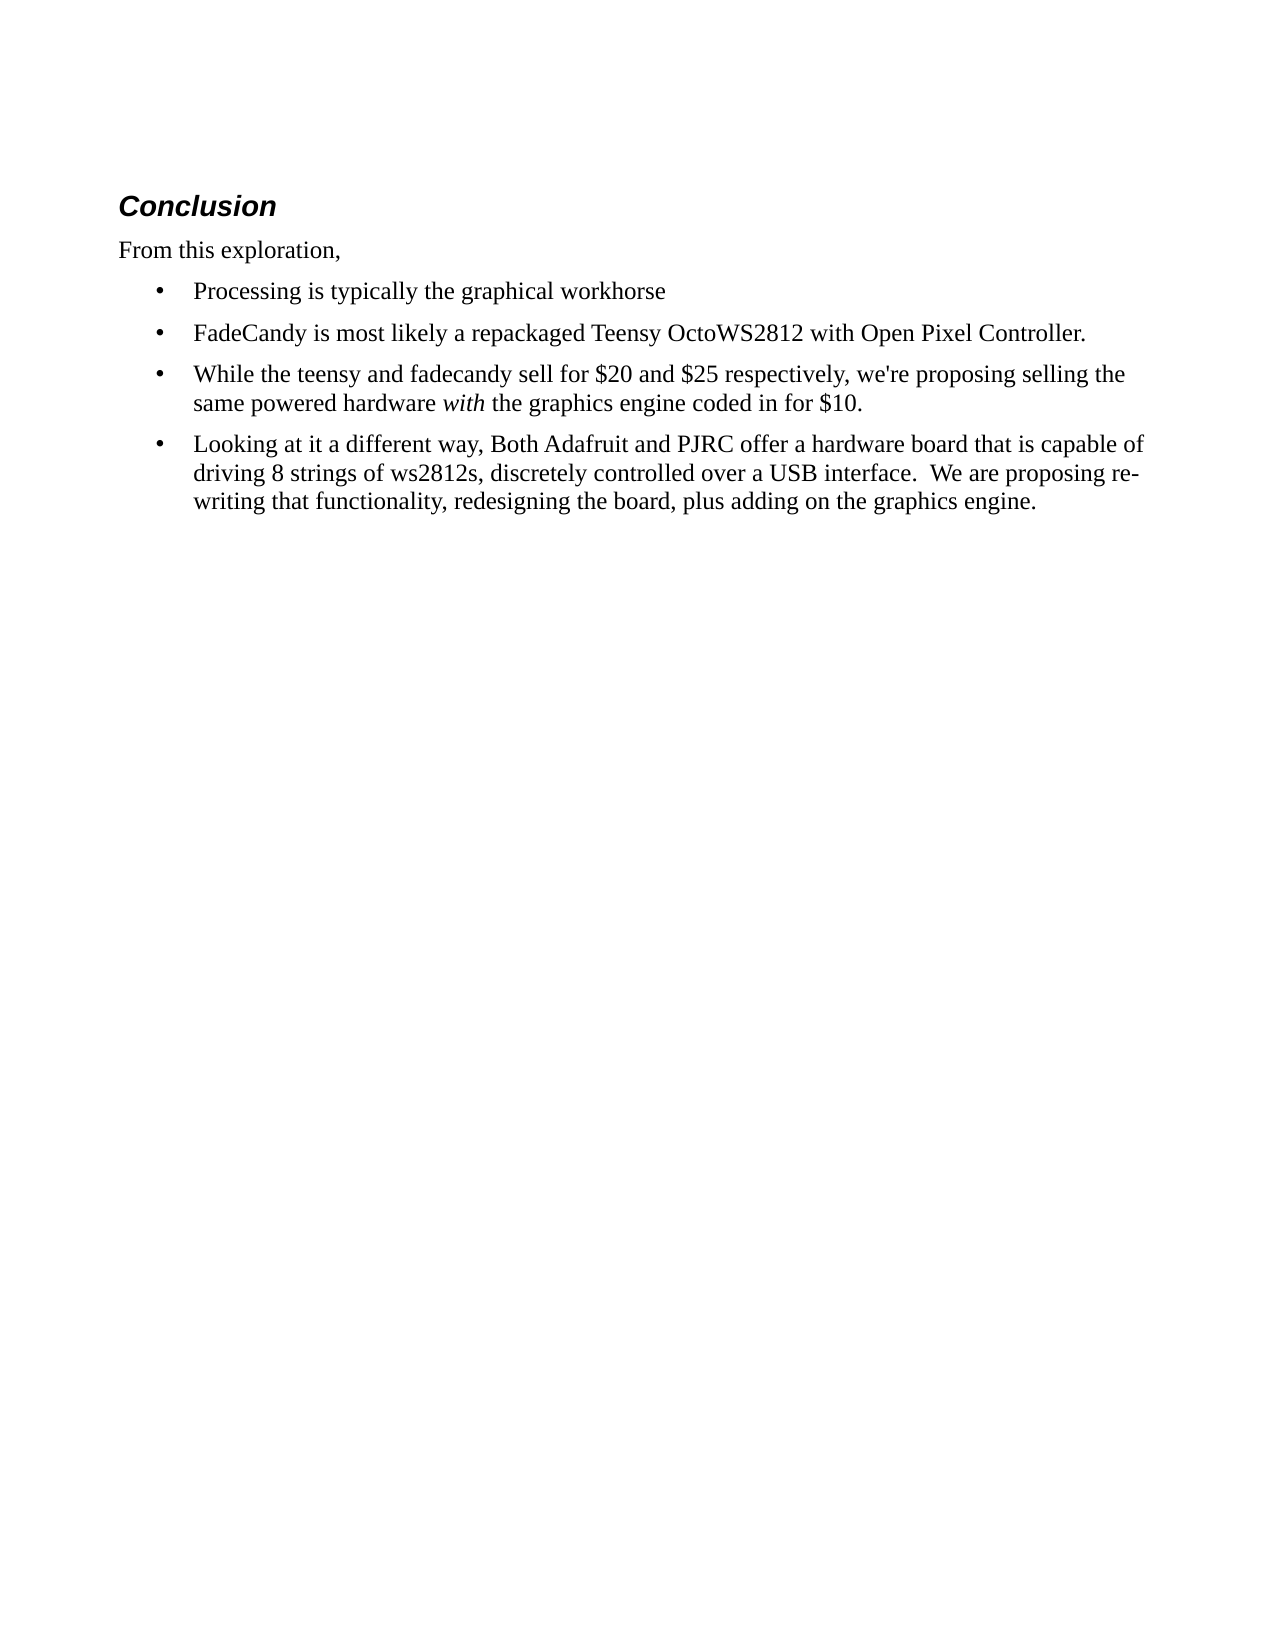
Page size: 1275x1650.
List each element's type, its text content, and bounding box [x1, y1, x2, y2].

list While the teensy and fadecandy sell for $20 and $25 respectively, we're proposing selling the same powered hardware with the graphics engine coded in for $10. [156, 359, 1157, 416]
list FadeCandy is most likely a repackaged Teensy OctoWS2812 with Open Pixel Controller. [156, 318, 1157, 346]
text From this exploration, [118, 235, 1157, 264]
subtitle Conclusion [118, 189, 1157, 223]
list Looking at it a different way, Both Adafruit and PJRC offer a hardware board that is capable of driving 8 strings of ws2812s, discretely controlled over a USB interface. We are proposing re-writing that functionality, redesigning the board, plus adding on the graphics engine. [156, 429, 1157, 515]
list Processing is typically the graphical workhorse [156, 276, 1157, 305]
